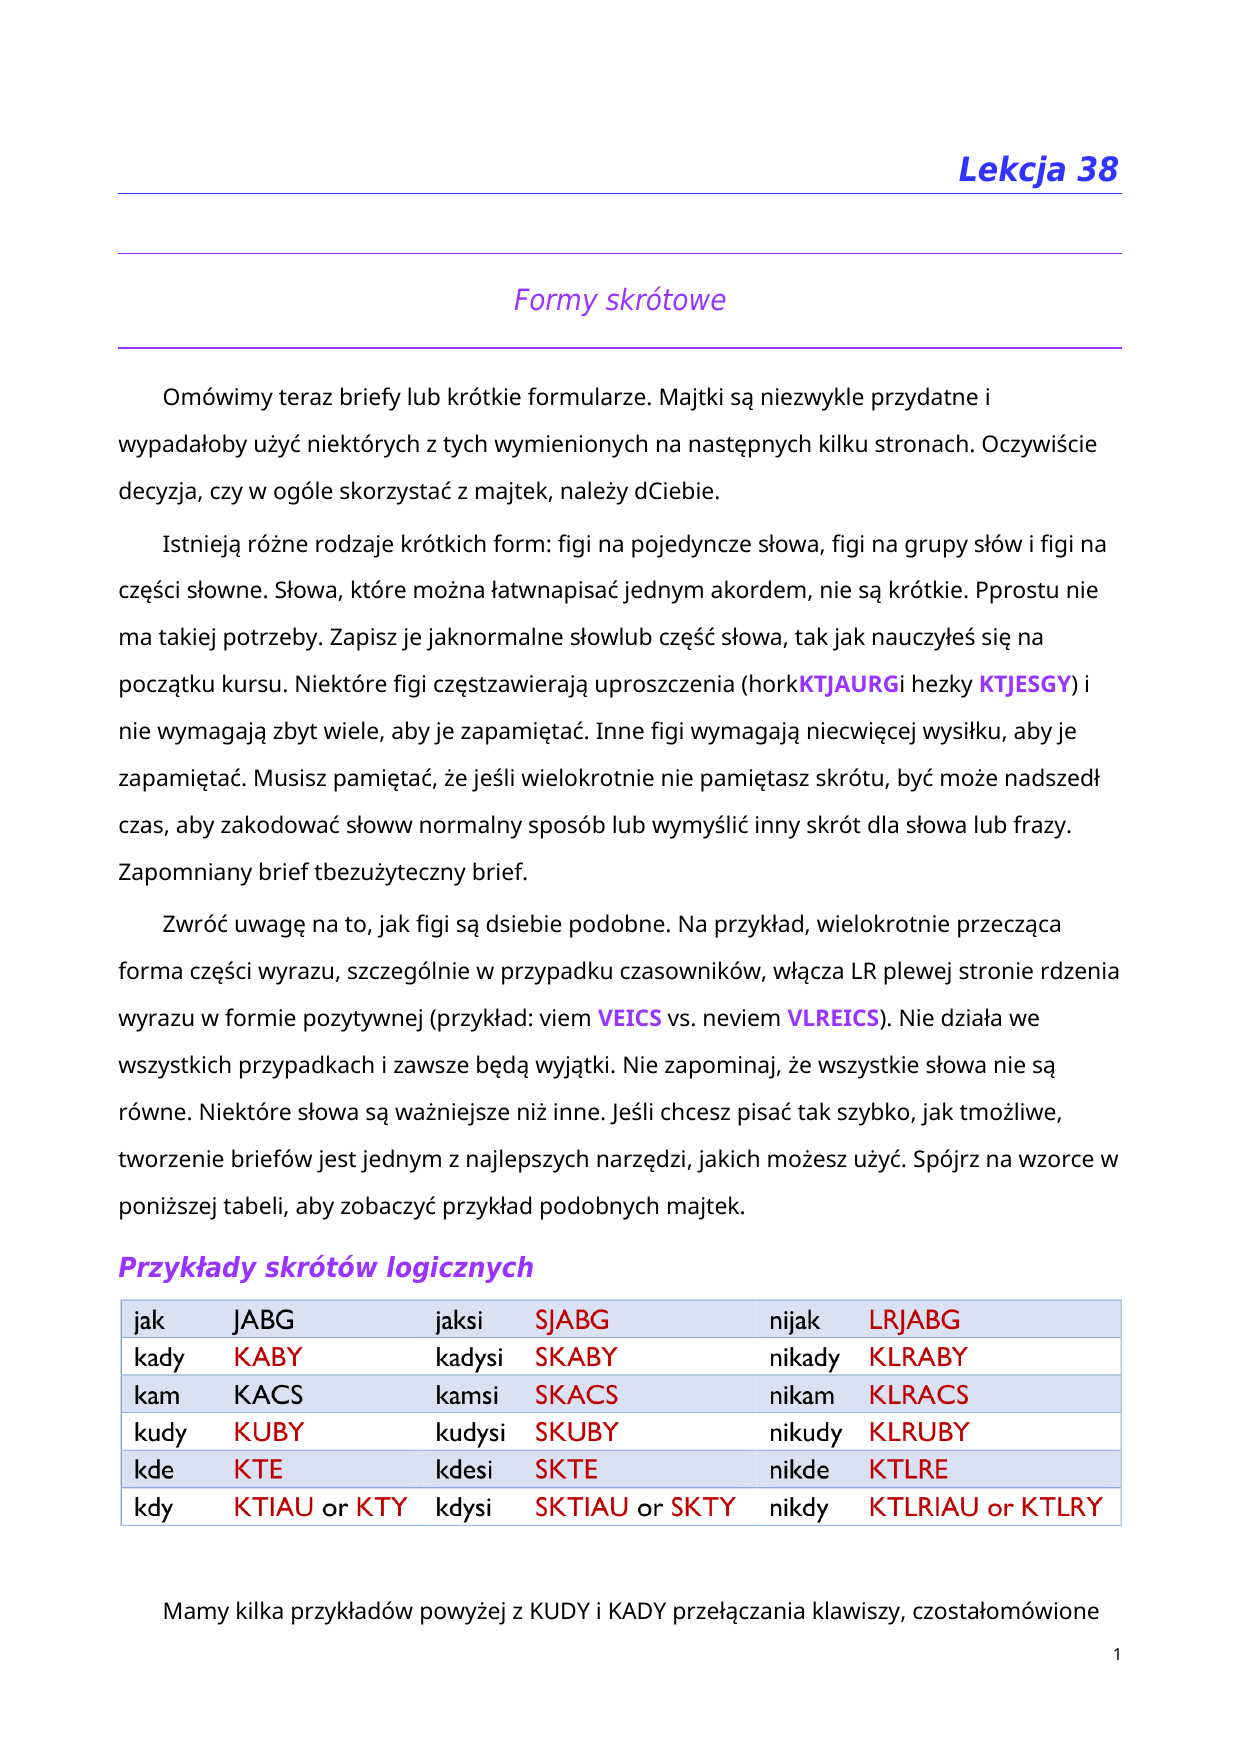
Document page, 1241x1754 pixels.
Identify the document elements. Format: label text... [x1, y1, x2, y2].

subtitle Lekcja 38 [118, 148, 1122, 193]
text Mamy kilka przykładów powyżej z KUDY i KADY przełączania klawiszy, czostałomówione [118, 1594, 1122, 1626]
picture [118, 1296, 1123, 1527]
text Zwróć uwagę na to, jak figi są dsiebie podobne. Na przykład, wielokrotnie przecząca forma części wyrazu, szczególnie w przypadku czasowników, włącza LR plewej stronie rdzenia wyrazu w formie pozytywnej (przykład: viem VEICS vs. neviem VLREICS). Nie działa we wszystkich przypadkach i zawsze będą wyjątki. Nie zapominaj, że wszystkie słowa nie są równe. Niektóre słowa są ważniejsze niż inne. Jeśli chcesz pisać tak szybko, jak tmożliwe, tworzenie briefów jest jednym z najlepszych narzędzi, jakich możesz użyć. Spójrz na wzorce w poniższej tabeli, aby zobaczyć przykład podobnych majtek. [118, 908, 1122, 1221]
subtitle Przykłady skrótów logicznych [118, 1252, 1122, 1284]
text Omówimy teraz briefy lub krótkie formularze. Majtki są niezwykle przydatne i wypadałoby użyć niektórych z tych wymienionych na następnych kilku stronach. Oczywiście decyzja, czy w ogóle skorzystać z majtek, należy dCiebie. [118, 381, 1122, 506]
text Istnieją różne rodzaje krótkich form: figi na pojedyncze słowa, figi na grupy słów i figi na części słowne. Słowa, które można łatwnapisać jednym akordem, nie są krótkie. Pprostu nie ma takiej potrzeby. Zapisz je jaknormalne słowlub część słowa, tak jak nauczyłeś się na początku kursu. Niektóre figi częstzawierają uproszczenia (horkKTJAURGi hezky KTJESGY) i nie wymagają zbyt wiele, aby je zapamiętać. Inne figi wymagają niecwięcej wysiłku, aby je zapamiętać. Musisz pamiętać, że jeśli wielokrotnie nie pamiętasz skrótu, być może nadszedł czas, aby zakodować słoww normalny sposób lub wymyślić inny skrót dla słowa lub frazy. Zapomniany brief tbezużyteczny brief. [118, 527, 1122, 887]
subtitle Formy skrótowe [118, 254, 1122, 347]
